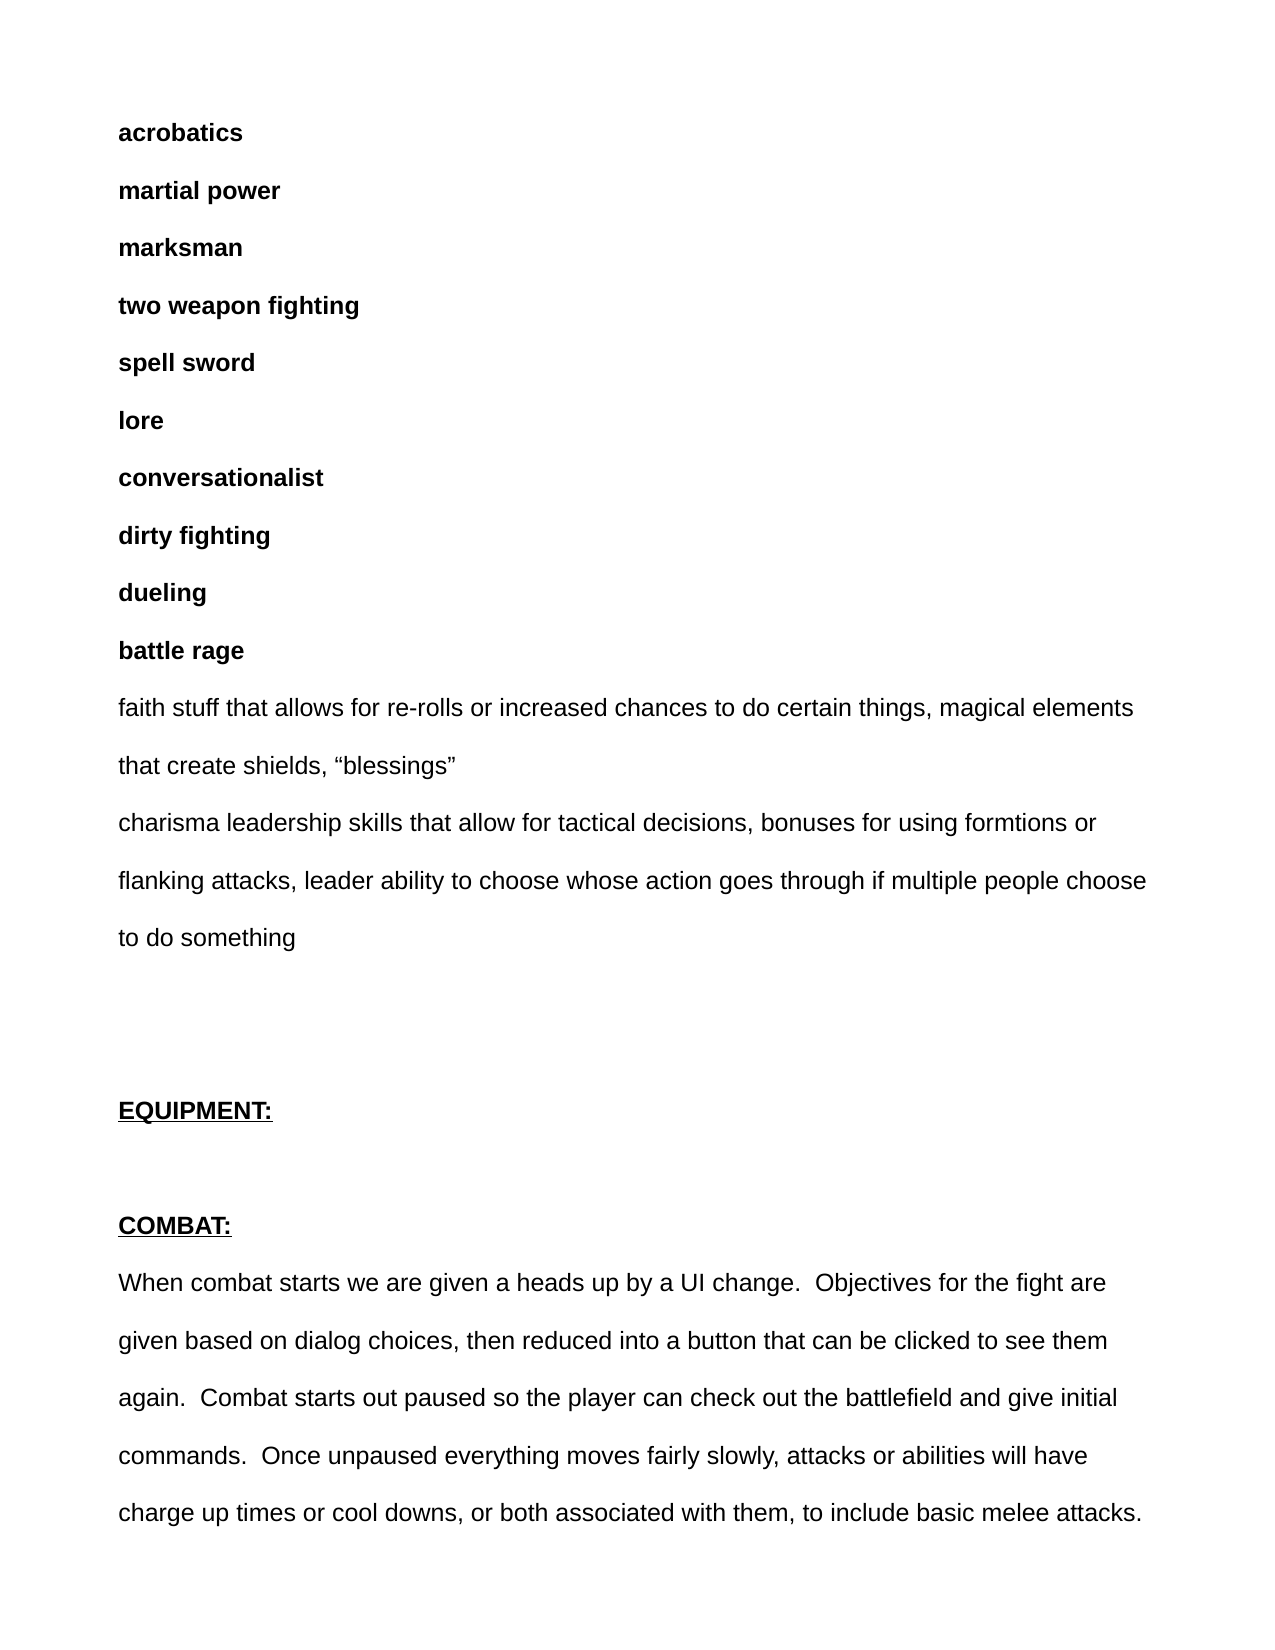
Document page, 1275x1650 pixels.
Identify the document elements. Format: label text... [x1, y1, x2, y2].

text two weapon fighting [118, 291, 1157, 319]
text spell sword [118, 348, 1157, 377]
text marksman [118, 233, 1157, 262]
text faith stuff that allows for re-rolls or increased chances to do certain things, magical elements that create shields, “blessings” [118, 693, 1157, 779]
text COMBAT: [118, 1211, 1157, 1239]
text acrobatics [118, 118, 1157, 147]
text lore [118, 406, 1157, 434]
text martial power [118, 176, 1157, 204]
text EQUIPMENT: [118, 1096, 1157, 1124]
text When combat starts we are given a heads up by a UI change. Objectives for the fight are given based on dialog choices, then reduced into a button that can be clicked to see them again. Combat starts out paused so the player can check out the battlefield and give initial commands. Once unpaused everything moves fairly slowly, attacks or abilities will have charge up times or cool downs, or both associated with them, to include basic melee attacks. [118, 1268, 1157, 1527]
text charisma leadership skills that allow for tactical decisions, bonuses for using formtions or flanking attacks, leader ability to choose whose action goes through if multiple people choose to do something [118, 808, 1157, 952]
text battle rage [118, 636, 1157, 664]
text dueling [118, 578, 1157, 607]
text conversationalist [118, 463, 1157, 492]
text dirty fighting [118, 521, 1157, 549]
